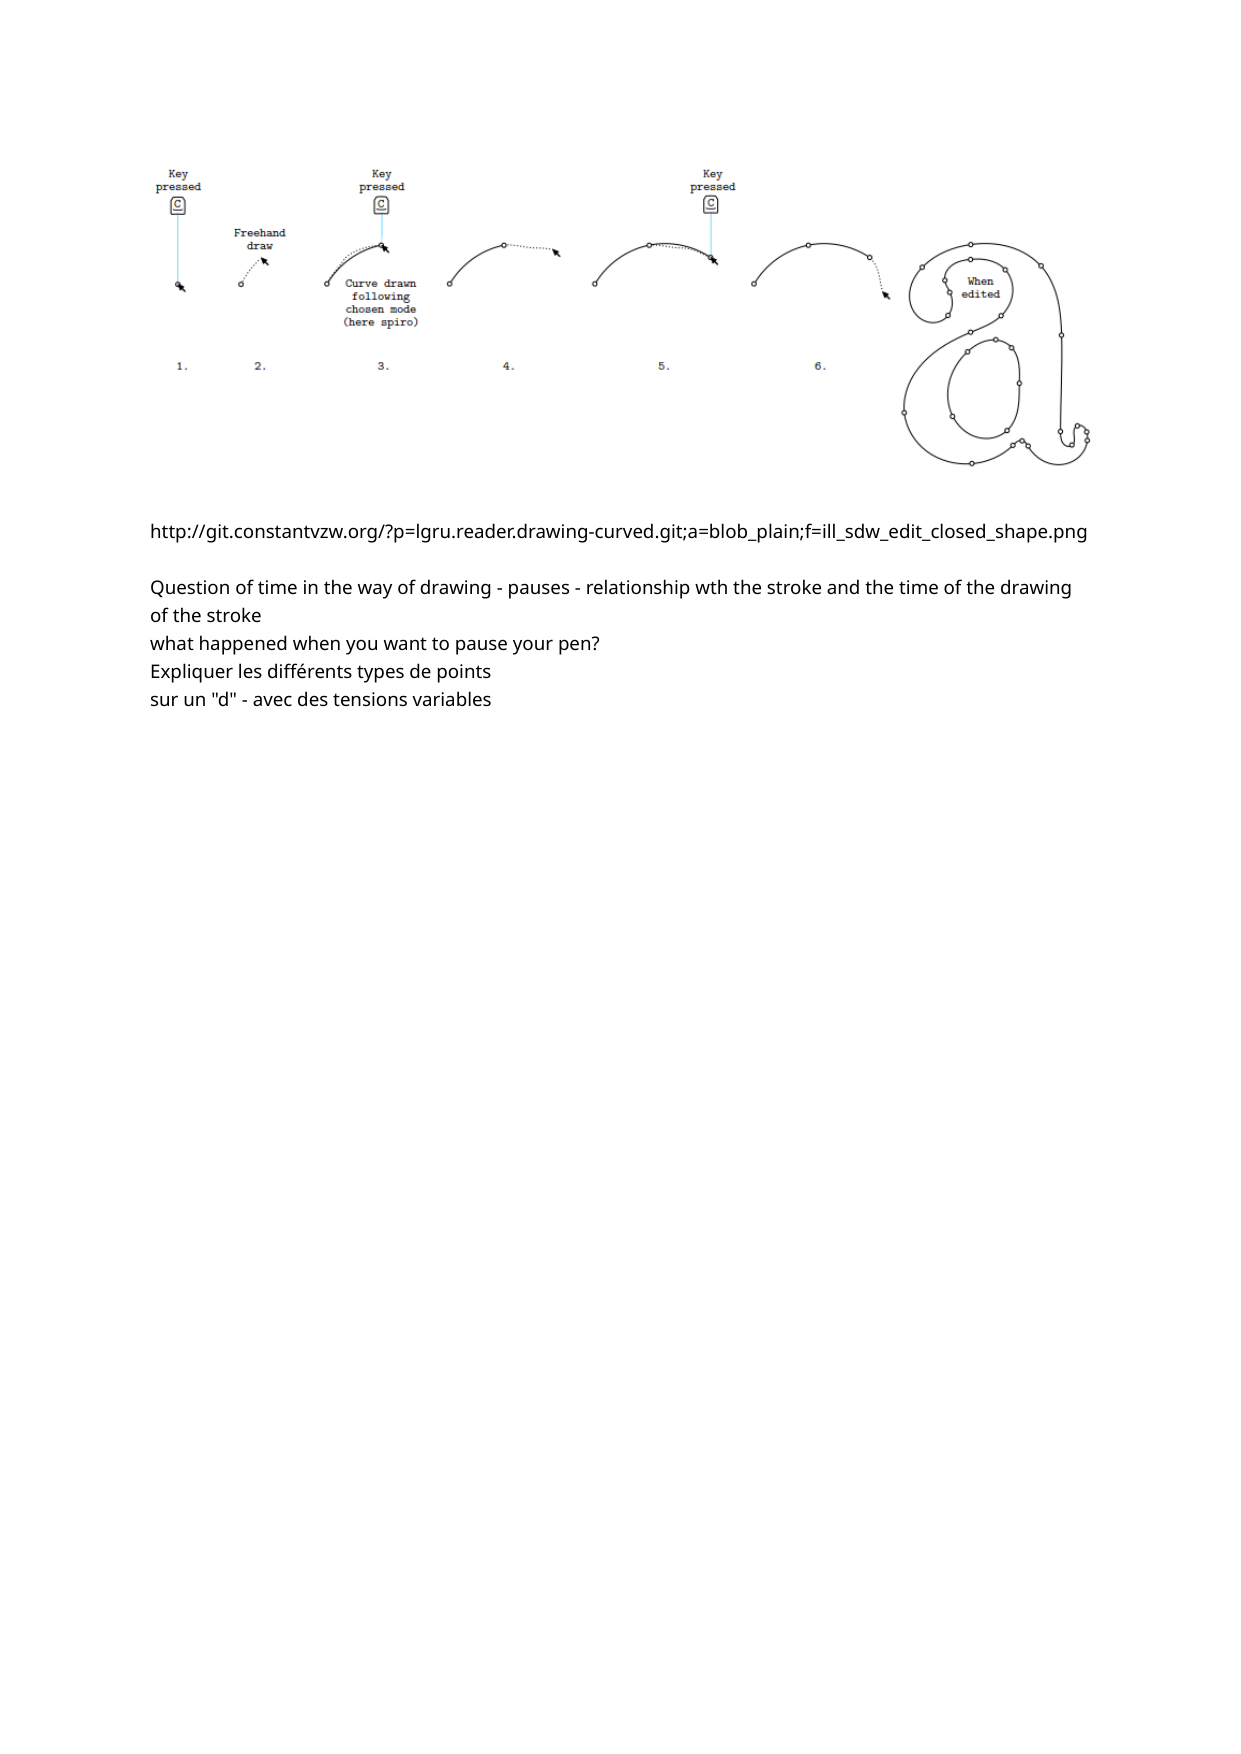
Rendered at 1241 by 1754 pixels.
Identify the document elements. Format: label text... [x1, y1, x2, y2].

text Question of time in the way of drawing - pauses - relationship wth the stroke and the time of the drawing of the stroke [150, 575, 1091, 628]
text sur un "d" - avec des tensions variables [150, 687, 1091, 712]
text what happened when you want to pause your pen? [150, 631, 1091, 656]
text Expliquer les différents types de points [150, 659, 1091, 684]
text http://git.constantvzw.org/?p=lgru.reader.drawing-curved.git;a=blob_plain;f=ill_sdw_edit_closed_shape.png [150, 519, 1091, 544]
picture [143, 158, 1107, 489]
